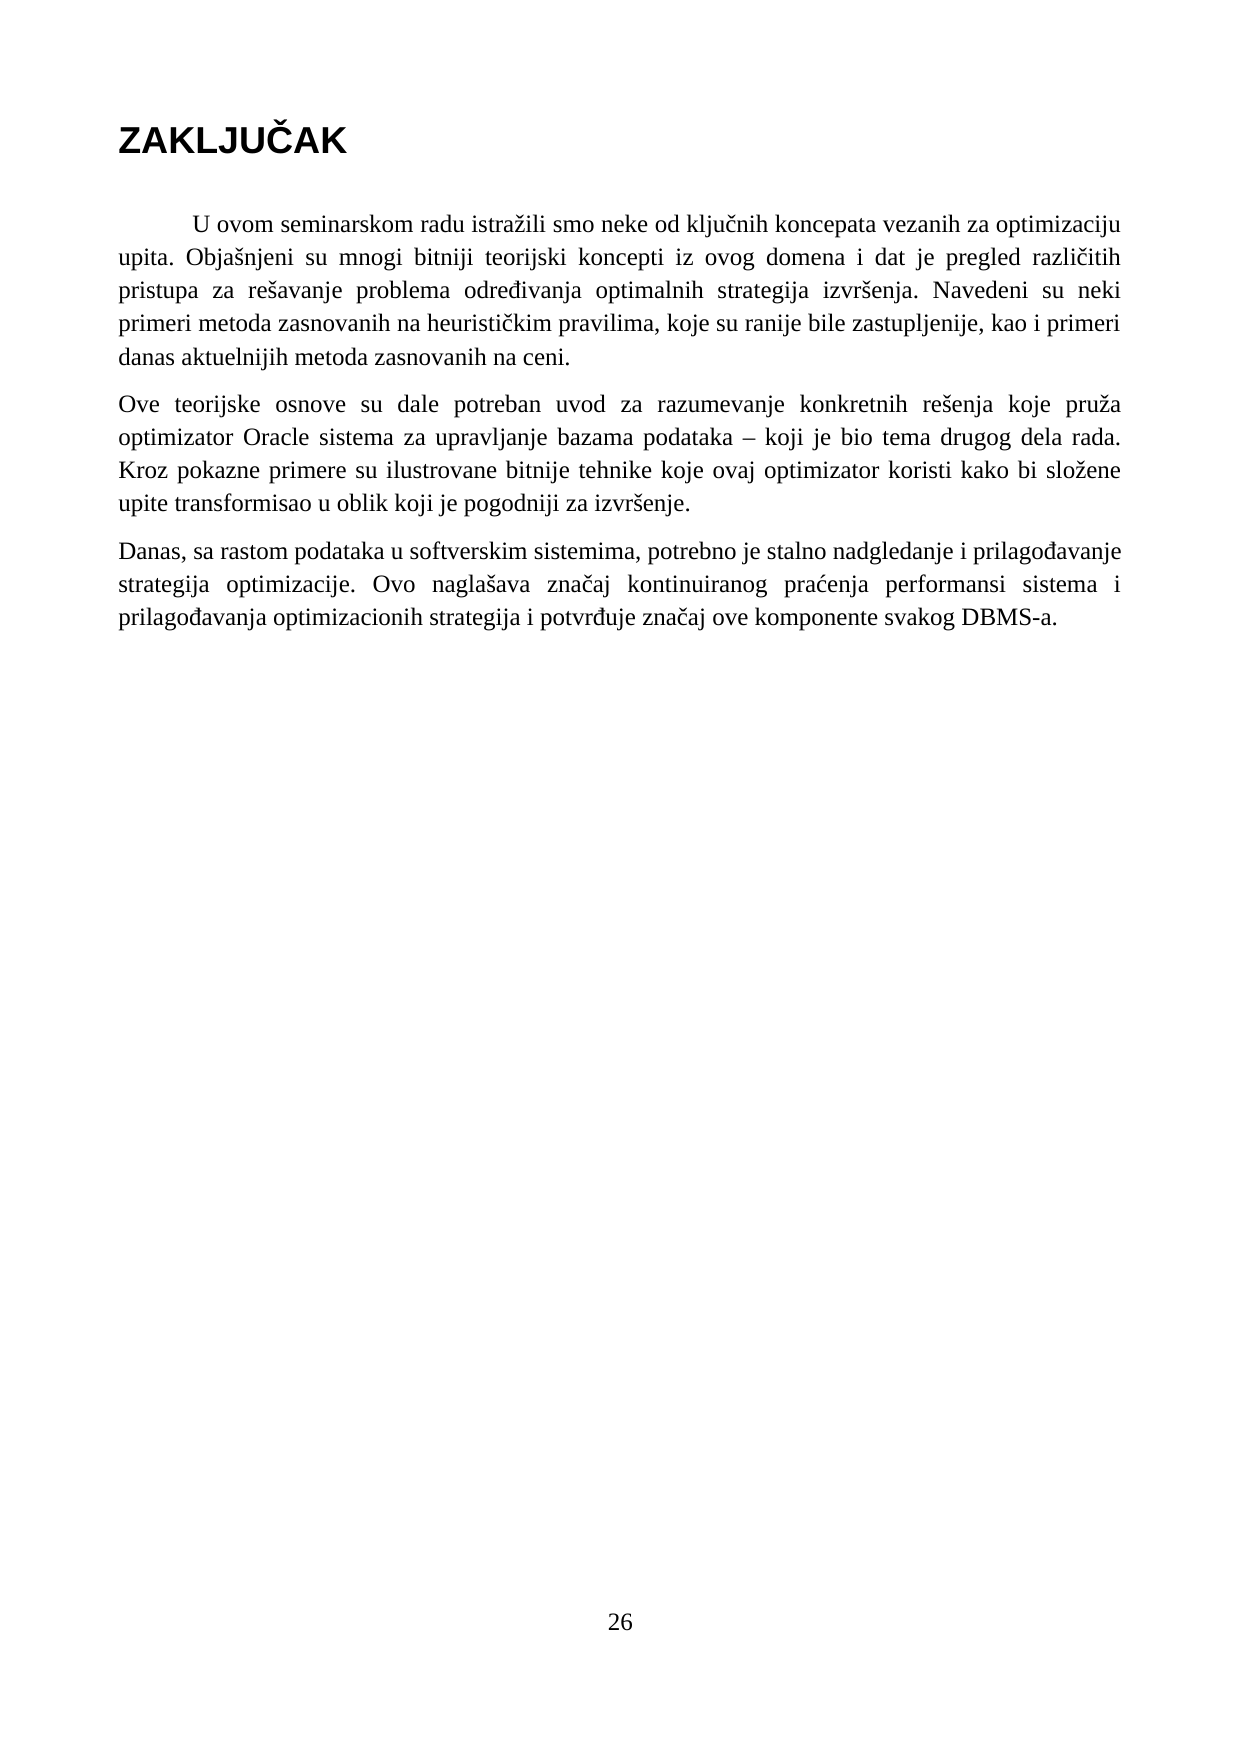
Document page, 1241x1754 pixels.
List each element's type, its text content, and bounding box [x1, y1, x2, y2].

text Danas, sa rastom podataka u softverskim sistemima, potrebno je stalno nadgledanje i prilagođavanje strategija optimizacije. Ovo naglašava značaj kontinuiranog praćenja performansi sistema i prilagođavanja optimizacionih strategija i potvrđuje značaj ove komponente svakog DBMS-a. [118, 536, 1122, 631]
subtitle ZAKLJUČAK [118, 118, 1122, 161]
text Ove teorijske osnove su dale potreban uvod za razumevanje konkretnih rešenja koje pruža optimizator Oracle sistema za upravljanje bazama podataka – koji je bio tema drugog dela rada. Kroz pokazne primere su ilustrovane bitnije tehnike koje ovaj optimizator koristi kako bi složene upite transformisao u oblik koji je pogodniji za izvršenje. [118, 389, 1122, 517]
text U ovom seminarskom radu istražili smo neke od ključnih koncepata vezanih za optimizaciju upita. Objašnjeni su mnogi bitniji teorijski koncepti iz ovog domena i dat je pregled različitih pristupa za rešavanje problema određivanja optimalnih strategija izvršenja. Navedeni su neki primeri metoda zasnovanih na heurističkim pravilima, koje su ranije bile zastupljenije, kao i primeri danas aktuelnijih metoda zasnovanih na ceni. [118, 209, 1122, 370]
